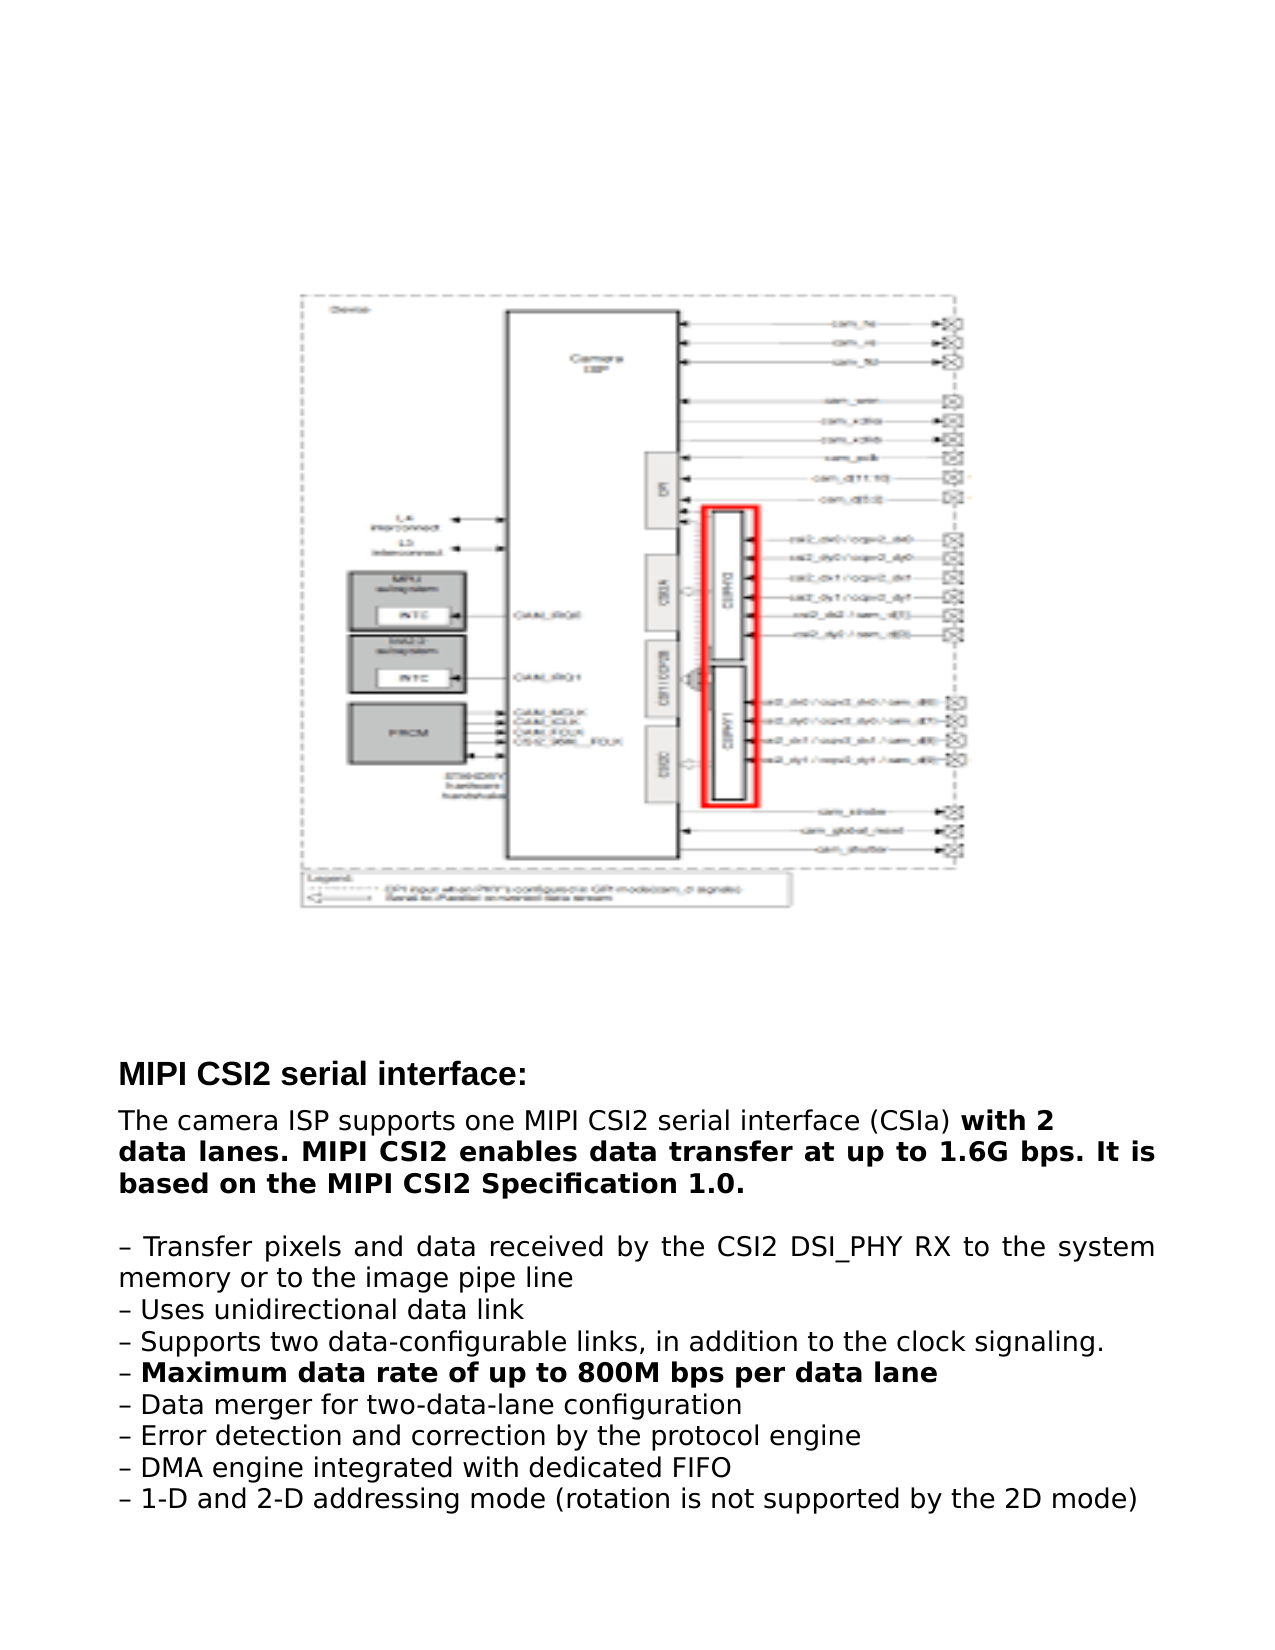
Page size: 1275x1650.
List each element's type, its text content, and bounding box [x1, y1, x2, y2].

text data lanes. MIPI CSI2 enables data transfer at up to 1.6G bps. It is based on the MIPI CSI2 Specification 1.0. [118, 1137, 1157, 1200]
text – Error detection and correction by the protocol engine [118, 1421, 1157, 1452]
picture [291, 288, 972, 911]
text – Supports two data-configurable links, in addition to the clock signaling. [118, 1326, 1157, 1357]
text – DMA engine integrated with dedicated FIFO [118, 1452, 1157, 1484]
text – Data merger for two-data-lane configuration [118, 1389, 1157, 1421]
text – Transfer pixels and data received by the CSI2 DSI_PHY RX to the system memory or to the image pipe line [118, 1231, 1157, 1294]
text The camera ISP supports one MIPI CSI2 serial interface (CSIa) with 2 [118, 1105, 1157, 1137]
text – 1-D and 2-D addressing mode (rotation is not supported by the 2D mode) [118, 1484, 1157, 1515]
subtitle MIPI CSI2 serial interface: [118, 1054, 1157, 1092]
text – Uses unidirectional data link [118, 1294, 1157, 1326]
text – Maximum data rate of up to 800M bps per data lane [118, 1357, 1157, 1389]
